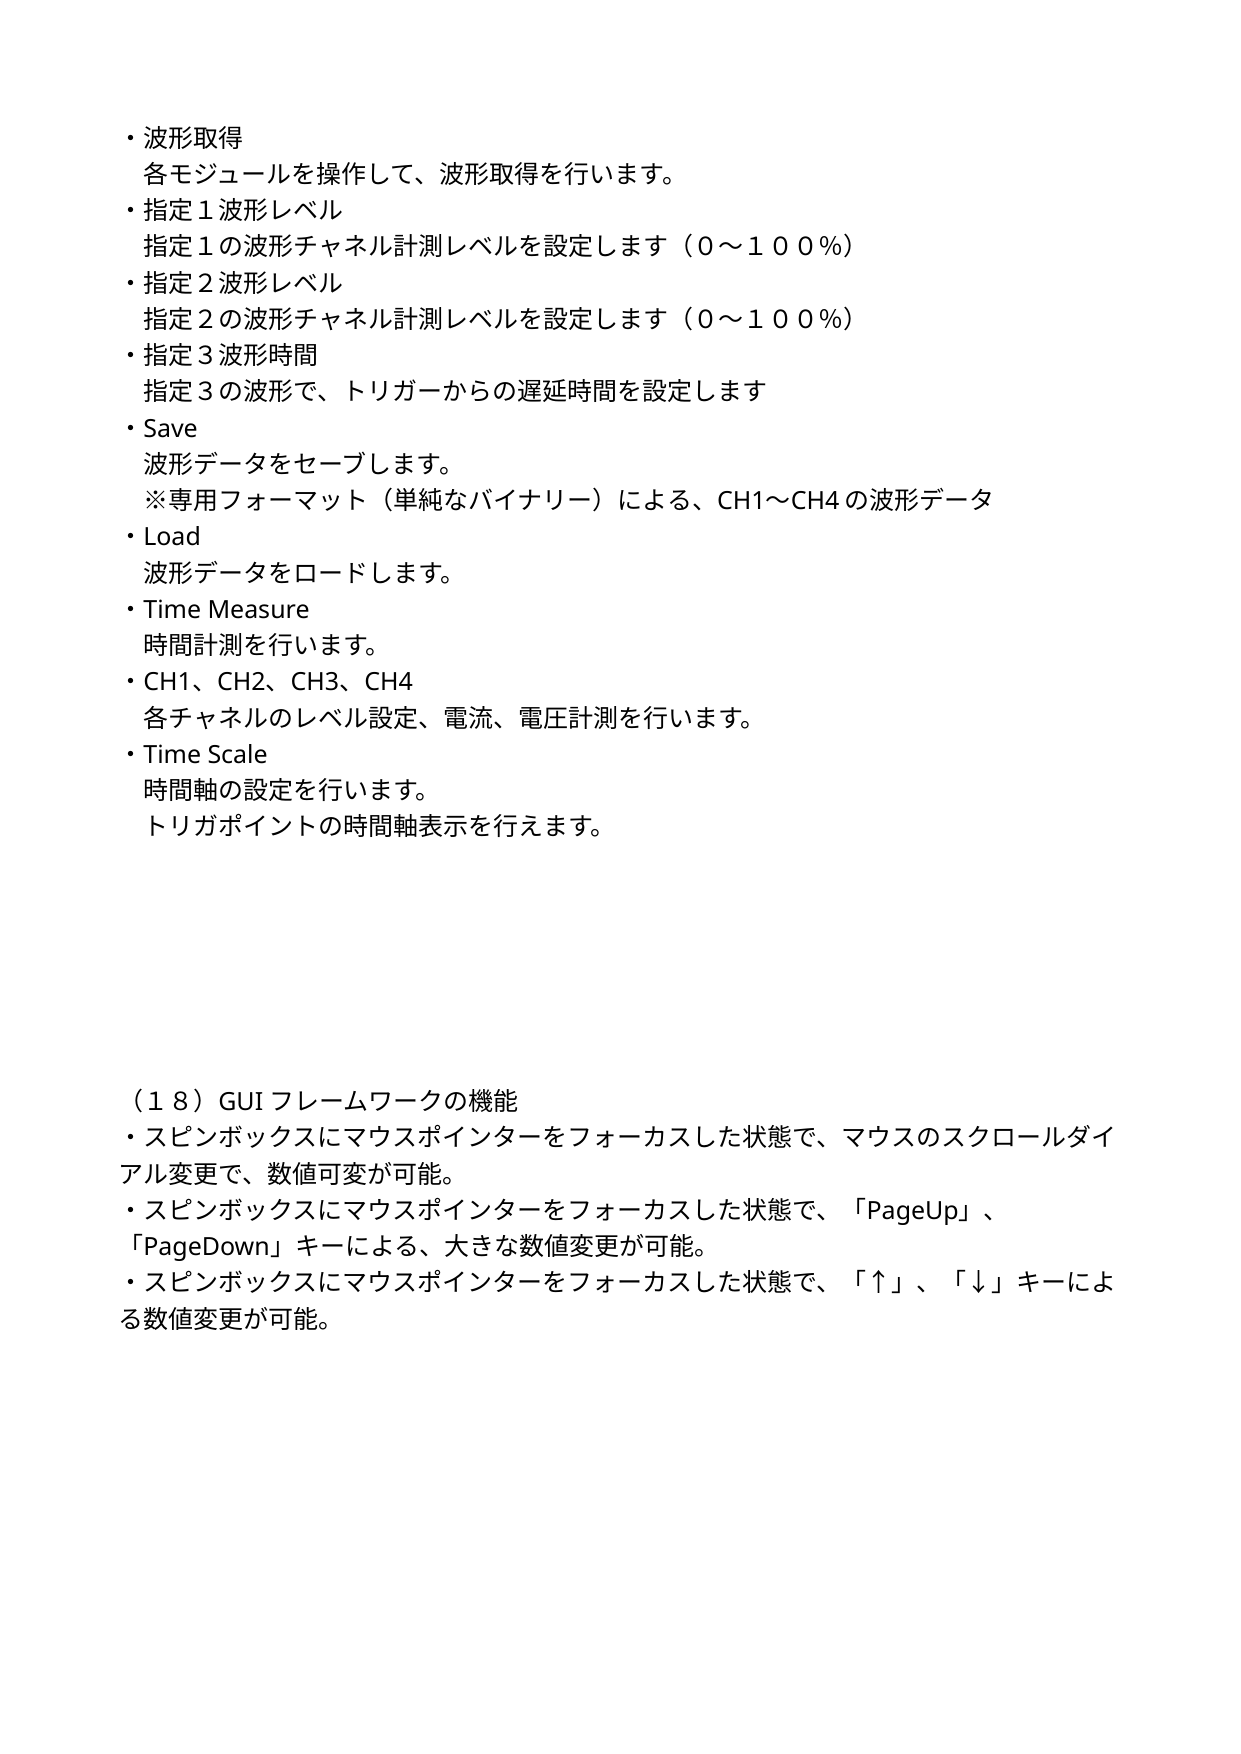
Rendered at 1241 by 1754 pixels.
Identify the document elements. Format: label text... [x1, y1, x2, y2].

text （１８）GUI フレームワークの機能 [118, 1082, 1122, 1118]
text 波形データをロードします。 [118, 553, 1122, 589]
text 時間軸の設定を行います。 [118, 771, 1122, 807]
text ・波形取得 [118, 118, 1122, 154]
text ・スピンボックスにマウスポインターをフォーカスした状態で、「PageUp」、「PageDown」キーによる、大きな数値変更が可能。 [118, 1190, 1122, 1263]
text ・指定１波形レベル [118, 191, 1122, 227]
text ・スピンボックスにマウスポインターをフォーカスした状態で、マウスのスクロールダイアル変更で、数値可変が可能。 [118, 1118, 1122, 1190]
text 指定２の波形チャネル計測レベルを設定します（０～１００％） [118, 299, 1122, 336]
text ・スピンボックスにマウスポインターをフォーカスした状態で、「↑」、「↓」キーによる数値変更が可能。 [118, 1263, 1122, 1335]
text ・指定２波形レベル [118, 263, 1122, 299]
text 指定１の波形チャネル計測レベルを設定します（０～１００％） [118, 227, 1122, 263]
text 各モジュールを操作して、波形取得を行います。 [118, 154, 1122, 191]
text ・Time Measure [118, 589, 1122, 626]
text 各チャネルのレベル設定、電流、電圧計測を行います。 [118, 698, 1122, 734]
text ※専用フォーマット（単純なバイナリー）による、CH1～CH4の波形データ [118, 481, 1122, 517]
text ・Time Scale [118, 734, 1122, 771]
text ・CH1、CH2、CH3、CH4 [118, 662, 1122, 698]
text 時間計測を行います。 [118, 626, 1122, 662]
text ・Load [118, 517, 1122, 553]
text トリガポイントの時間軸表示を行えます。 [118, 807, 1122, 843]
text ・指定３波形時間 [118, 336, 1122, 372]
text ・Save [118, 408, 1122, 444]
text 波形データをセーブします。 [118, 444, 1122, 481]
text 指定３の波形で、トリガーからの遅延時間を設定します [118, 372, 1122, 408]
